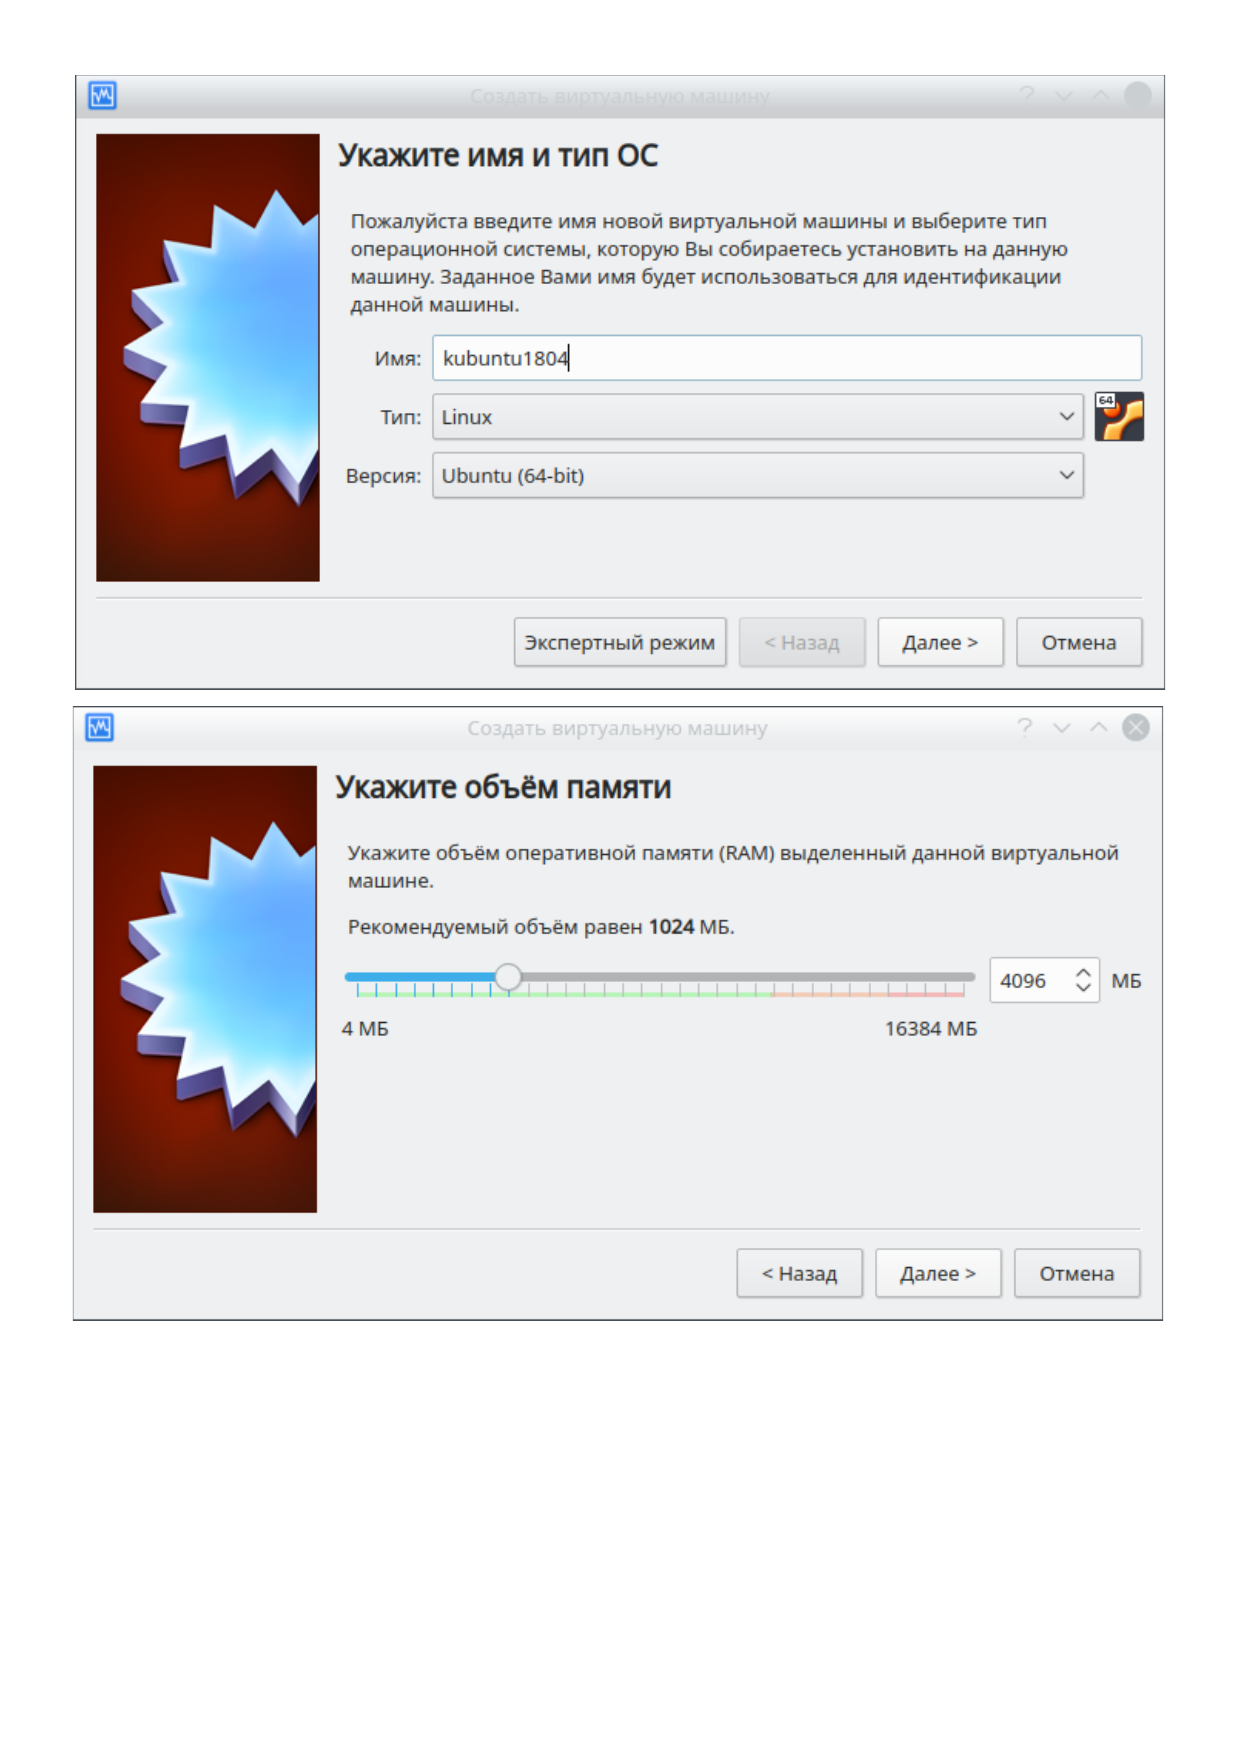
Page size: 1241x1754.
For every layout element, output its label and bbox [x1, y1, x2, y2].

picture [75, 75, 1166, 690]
picture [72, 706, 1164, 1321]
